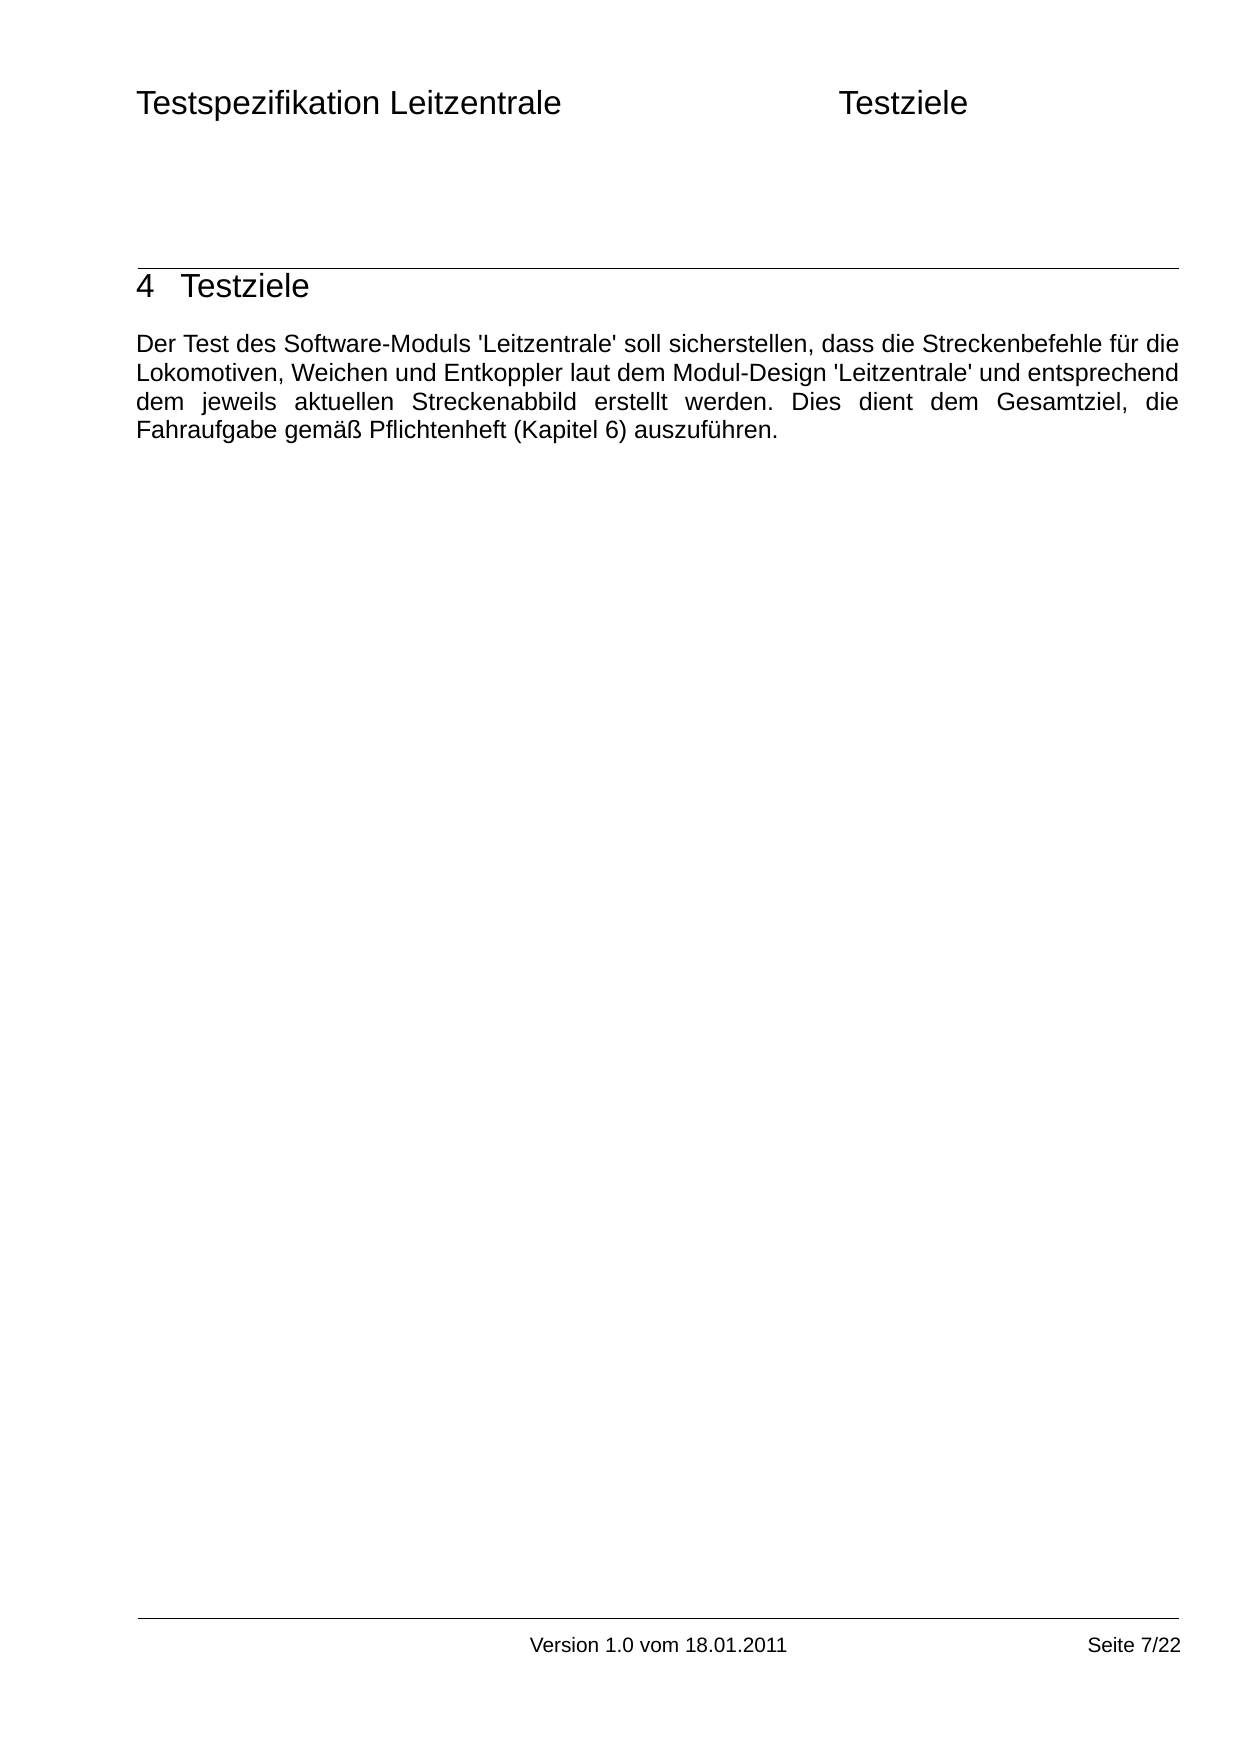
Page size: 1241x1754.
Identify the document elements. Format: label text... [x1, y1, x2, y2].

subtitle Testziele [136, 289, 1181, 304]
text Der Test des Software-Moduls 'Leitzentrale' soll sicherstellen, dass die Streckenbefehle für die Lokomotiven, Weichen und Entkoppler laut dem Modul-Design 'Leitzentrale' und entsprechend dem jeweils aktuellen Streckenabbild erstellt werden. Dies dient dem Gesamtziel, die Fahraufgabe gemäß Pflichtenheft (Kapitel 6) auszuführen. [136, 329, 1181, 444]
